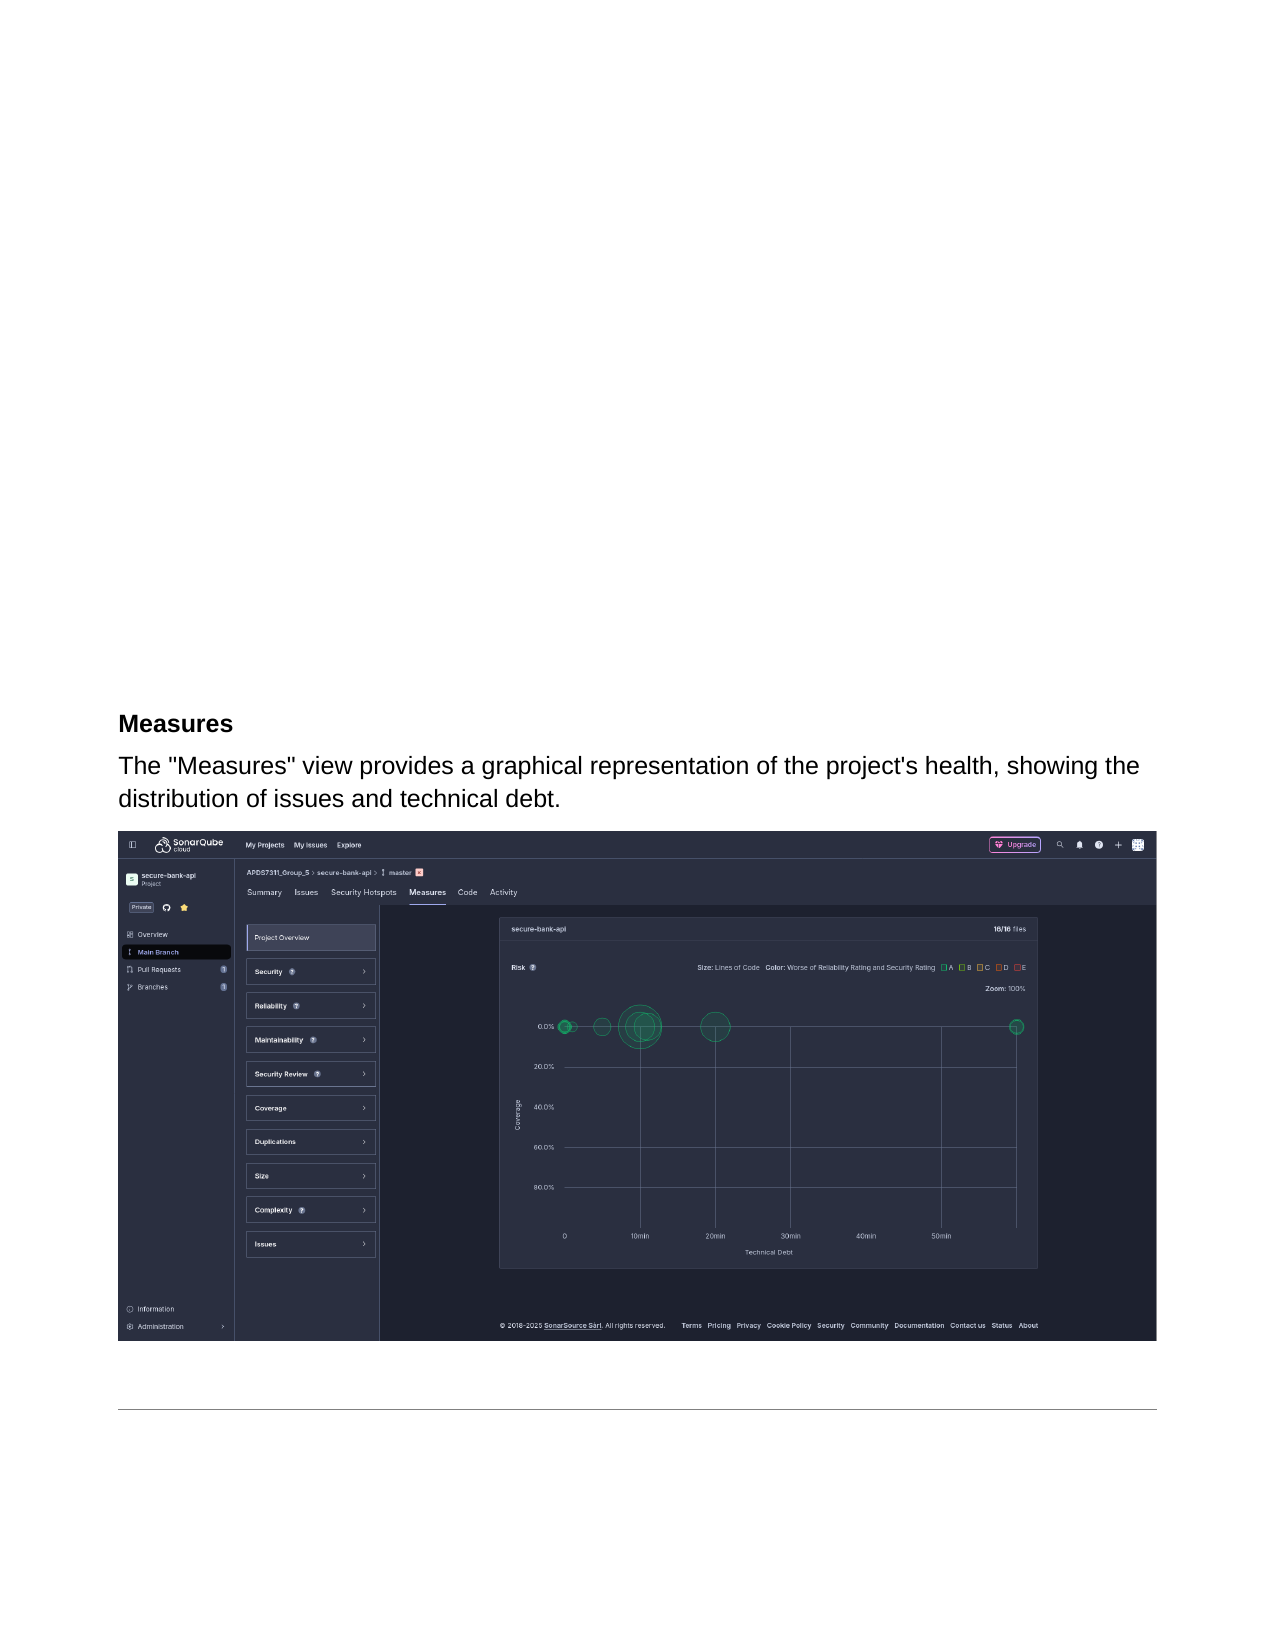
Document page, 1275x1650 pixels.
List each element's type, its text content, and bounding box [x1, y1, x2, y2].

picture [118, 831, 1157, 1341]
text The "Measures" view provides a graphical representation of the project's health, showing the distribution of issues and technical debt. [118, 751, 1157, 812]
subtitle Measures [118, 709, 1157, 738]
